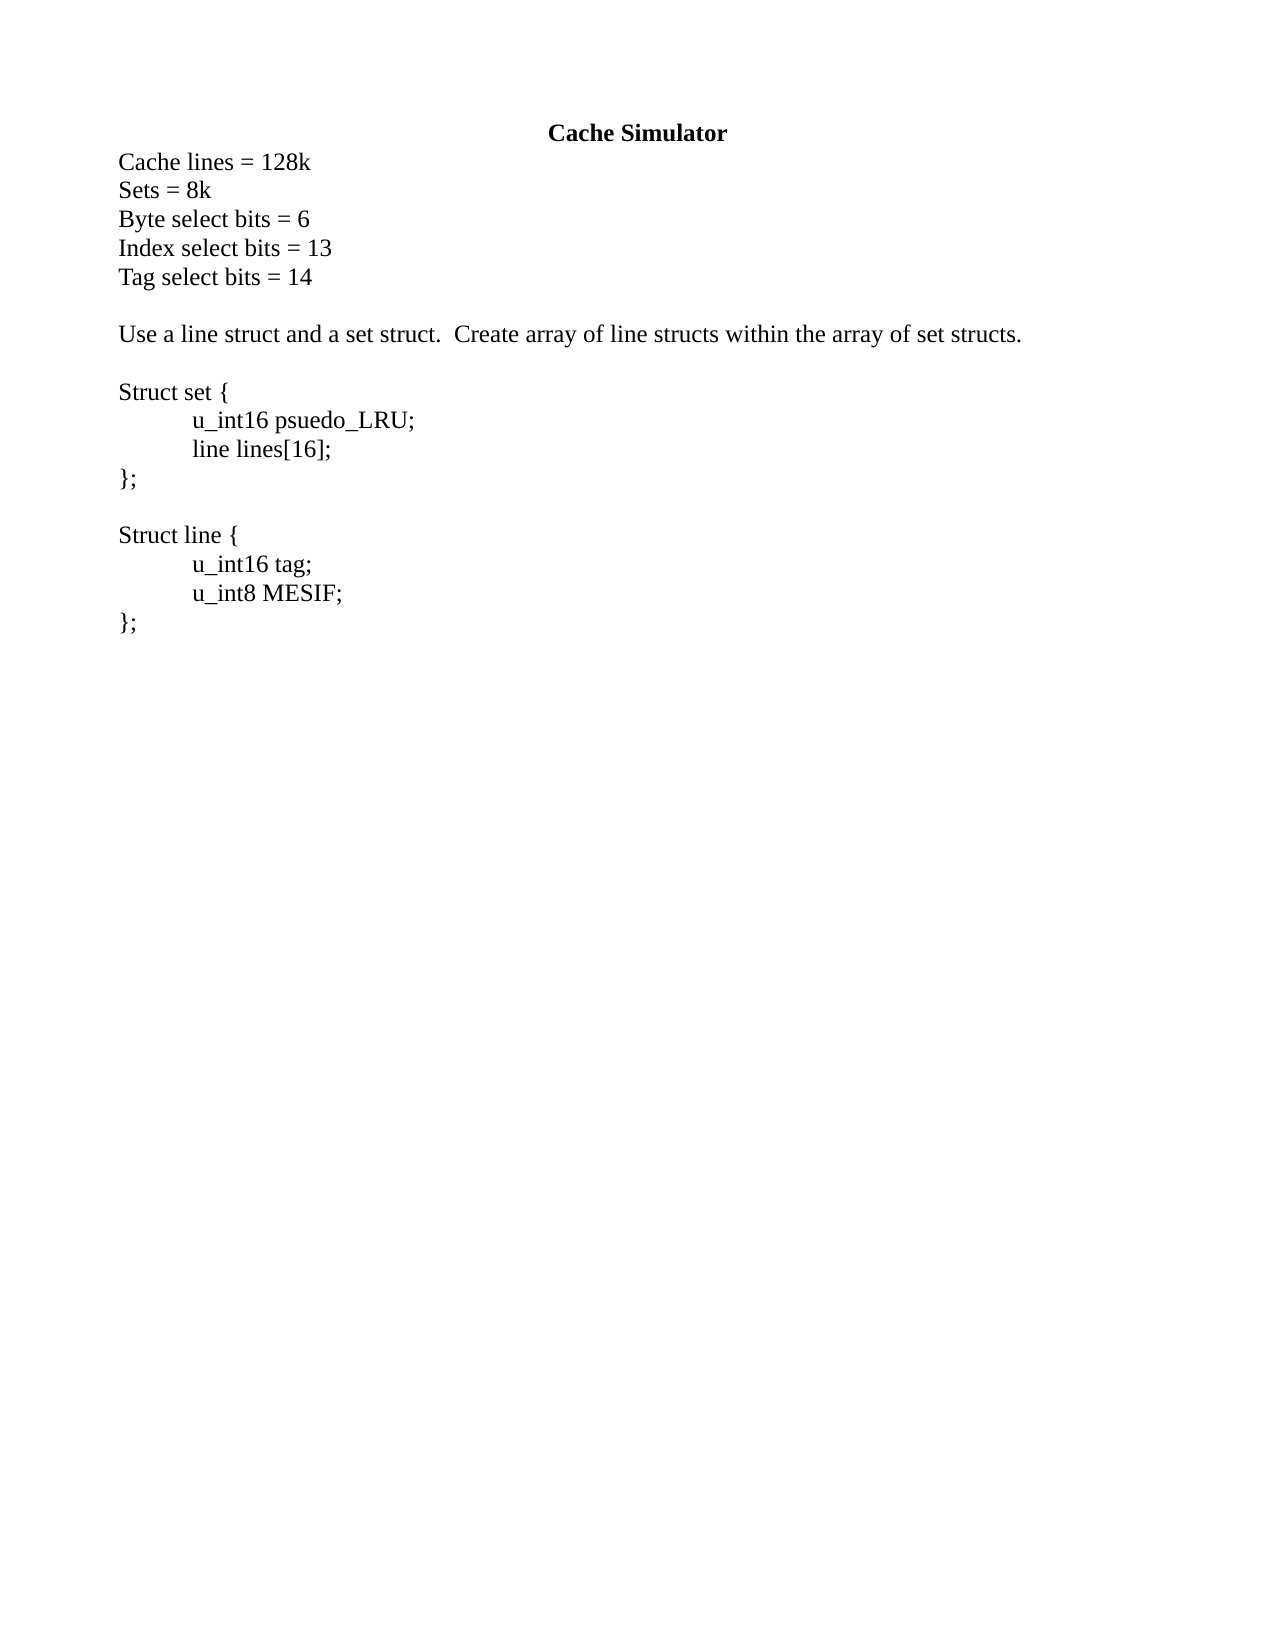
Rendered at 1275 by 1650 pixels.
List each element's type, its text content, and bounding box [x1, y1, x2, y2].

text Sets = 8k [118, 176, 1157, 204]
text u_int8 MESIF; [118, 578, 1157, 607]
text Byte select bits = 6 [118, 204, 1157, 233]
text Use a line struct and a set struct. Create array of line structs within the array of set structs. [118, 319, 1157, 348]
text u_int16 psuedo_LRU; [118, 406, 1157, 434]
text Cache lines = 128k [118, 147, 1157, 176]
text Index select bits = 13 [118, 233, 1157, 262]
text Tag select bits = 14 [118, 262, 1157, 291]
text u_int16 tag; [118, 549, 1157, 578]
text Cache Simulator [118, 118, 1157, 147]
text Struct set { [118, 377, 1157, 406]
text Struct line { [118, 521, 1157, 549]
text }; [118, 463, 1157, 492]
text line lines[16]; [118, 434, 1157, 463]
text }; [118, 607, 1157, 636]
